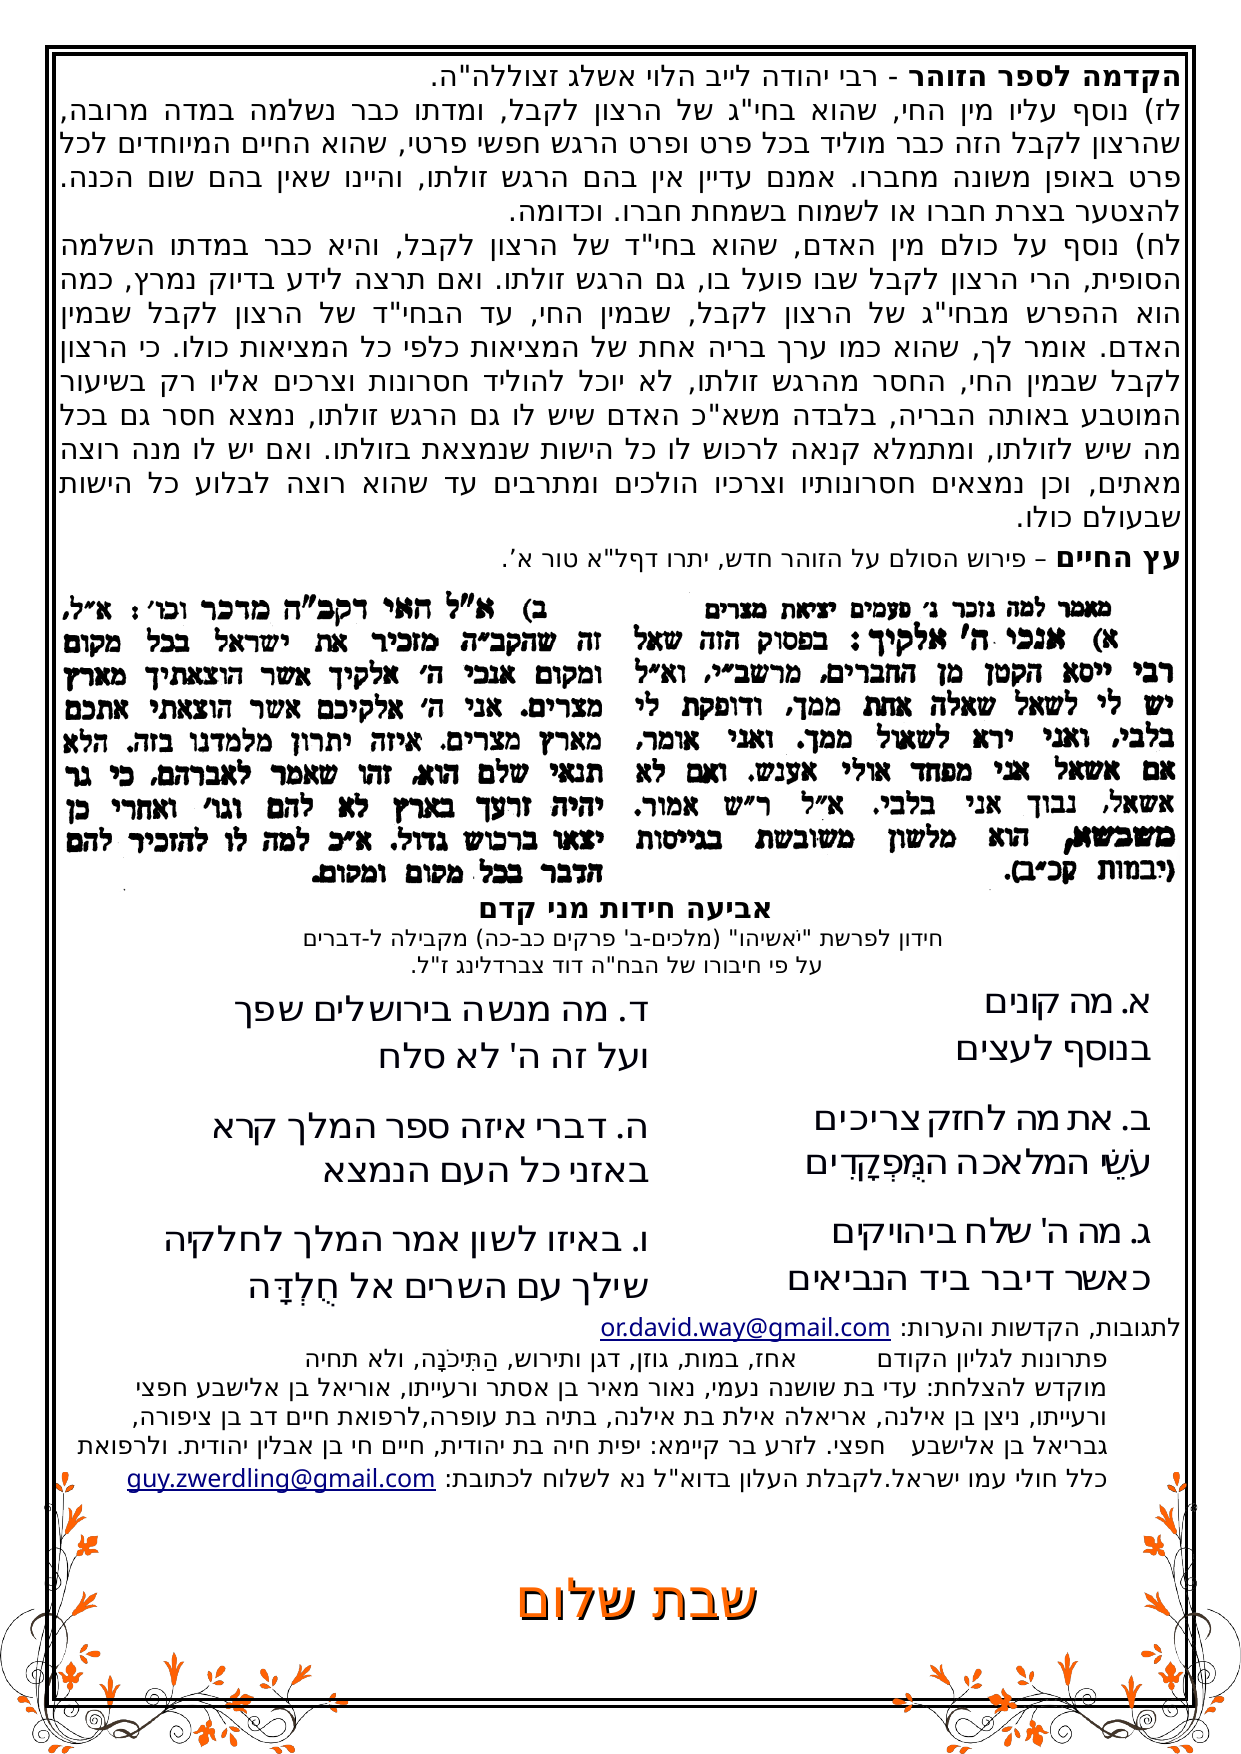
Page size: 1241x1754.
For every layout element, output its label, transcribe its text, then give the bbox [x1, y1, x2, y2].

text עץ החיים – פירוש הסולם על הזוהר חדש, יתרו דףל"א טור א’. [59, 541, 1182, 574]
picture [235, 1475, 242, 1485]
picture [56, 1472, 349, 1698]
list אביעה חידות מני קדם [59, 892, 1182, 925]
list על פי חיבורו של הבח"ה דוד צברדלינג ז"ל. [59, 952, 1182, 979]
list הקדמה לספר הזוהר - רבי יהודה לייב הלוי אשלג זצוללה"ה.‬ [59, 59, 1182, 93]
picture [892, 1472, 1241, 1754]
picture [58, 587, 1182, 892]
list פתרונות לגליון הקודם אחז, במות, גוזן, דגן ותירוש, הַתִּיכֹנָה, ולא תחיה [59, 1344, 1182, 1373]
picture [0, 1472, 349, 1754]
picture [316, 1475, 323, 1485]
list מוקדש להצלחת: עדי בת שושנה נעמי, נאור מאיר בן אסתר ורעייתו, אוריאל בן אלישבע חפצי ורעייתו, ניצן בן אילנה, אריאלה אילת בת אילנה, בתיה בת עופרה,לרפואת חיים דב בן ציפורה, גבריאל בן אלישבע חפצי. לזרע בר קיימא: יפית חיה בת יהודית, חיים חי בן אבלין יהודית. ולרפואת כלל חולי עמו ישראל.לקבלת העלון בדוא"ל נא לשלוח לכתובת: guy.zwerdling@gmail.com [59, 1373, 1182, 1495]
text לח) נוסף על כולם מין האדם, שהוא בחי"ד של הרצון לקבל, והיא כבר במדתו השלמה הסופית, הרי הרצון לקבל שבו פועל בו, גם הרגש זולתו. ואם תרצה לידע בדיוק נמרץ, כמה הוא ההפרש מבחי"ג של הרצון לקבל, שבמין החי, עד הבחי"ד של הרצון לקבל שבמין האדם. אומר לך, שהוא כמו ערך בריה אחת של המציאות כלפי כל המציאות כולו. כי הרצון לקבל שבמין החי, החסר מהרגש זולתו, לא יוכל להוליד חסרונות וצרכים אליו רק בשיעור המוטבע באותה הבריה, בלבדה משא"כ האדם שיש לו גם הרגש זולתו, נמצא חסר גם בכל מה שיש לזולתו, ומתמלא קנאה לרכוש לו כל הישות שנמצאת בזולתו. ואם יש לו מנה רוצה מאתים, וכן נמצאים חסרונותיו וצרכיו הולכים ומתרבים עד שהוא רוצה לבלוע כל הישות שבעולם כולו. [59, 229, 1182, 534]
list לז) נוסף עליו מין החי, שהוא בחי"ג של הרצון לקבל, ומדתו כבר נשלמה במדה מרובה, שהרצון לקבל הזה כבר מוליד בכל פרט ופרט הרגש חפשי פרטי, שהוא החיים המיוחדים לכל פרט באופן משונה מחברו. אמנם עדיין אין בהם הרגש זולתו, והיינו שאין בהם שום הכנה. להצטער בצרת חברו או לשמוח בשמחת חברו. וכדומה. [59, 93, 1182, 229]
text חידון לפרשת "יֹאשיהו" (מלכים-ב' פרקים כב-כה) מקבילה ל-דברים [59, 925, 1185, 952]
list לתגובות, הקדשות והערות: or.david.way@gmail.com [59, 979, 1182, 1344]
picture [278, 1475, 285, 1485]
picture [49, 1472, 349, 1705]
picture [130, 1475, 137, 1485]
picture [293, 1472, 349, 1489]
picture [298, 1476, 304, 1483]
